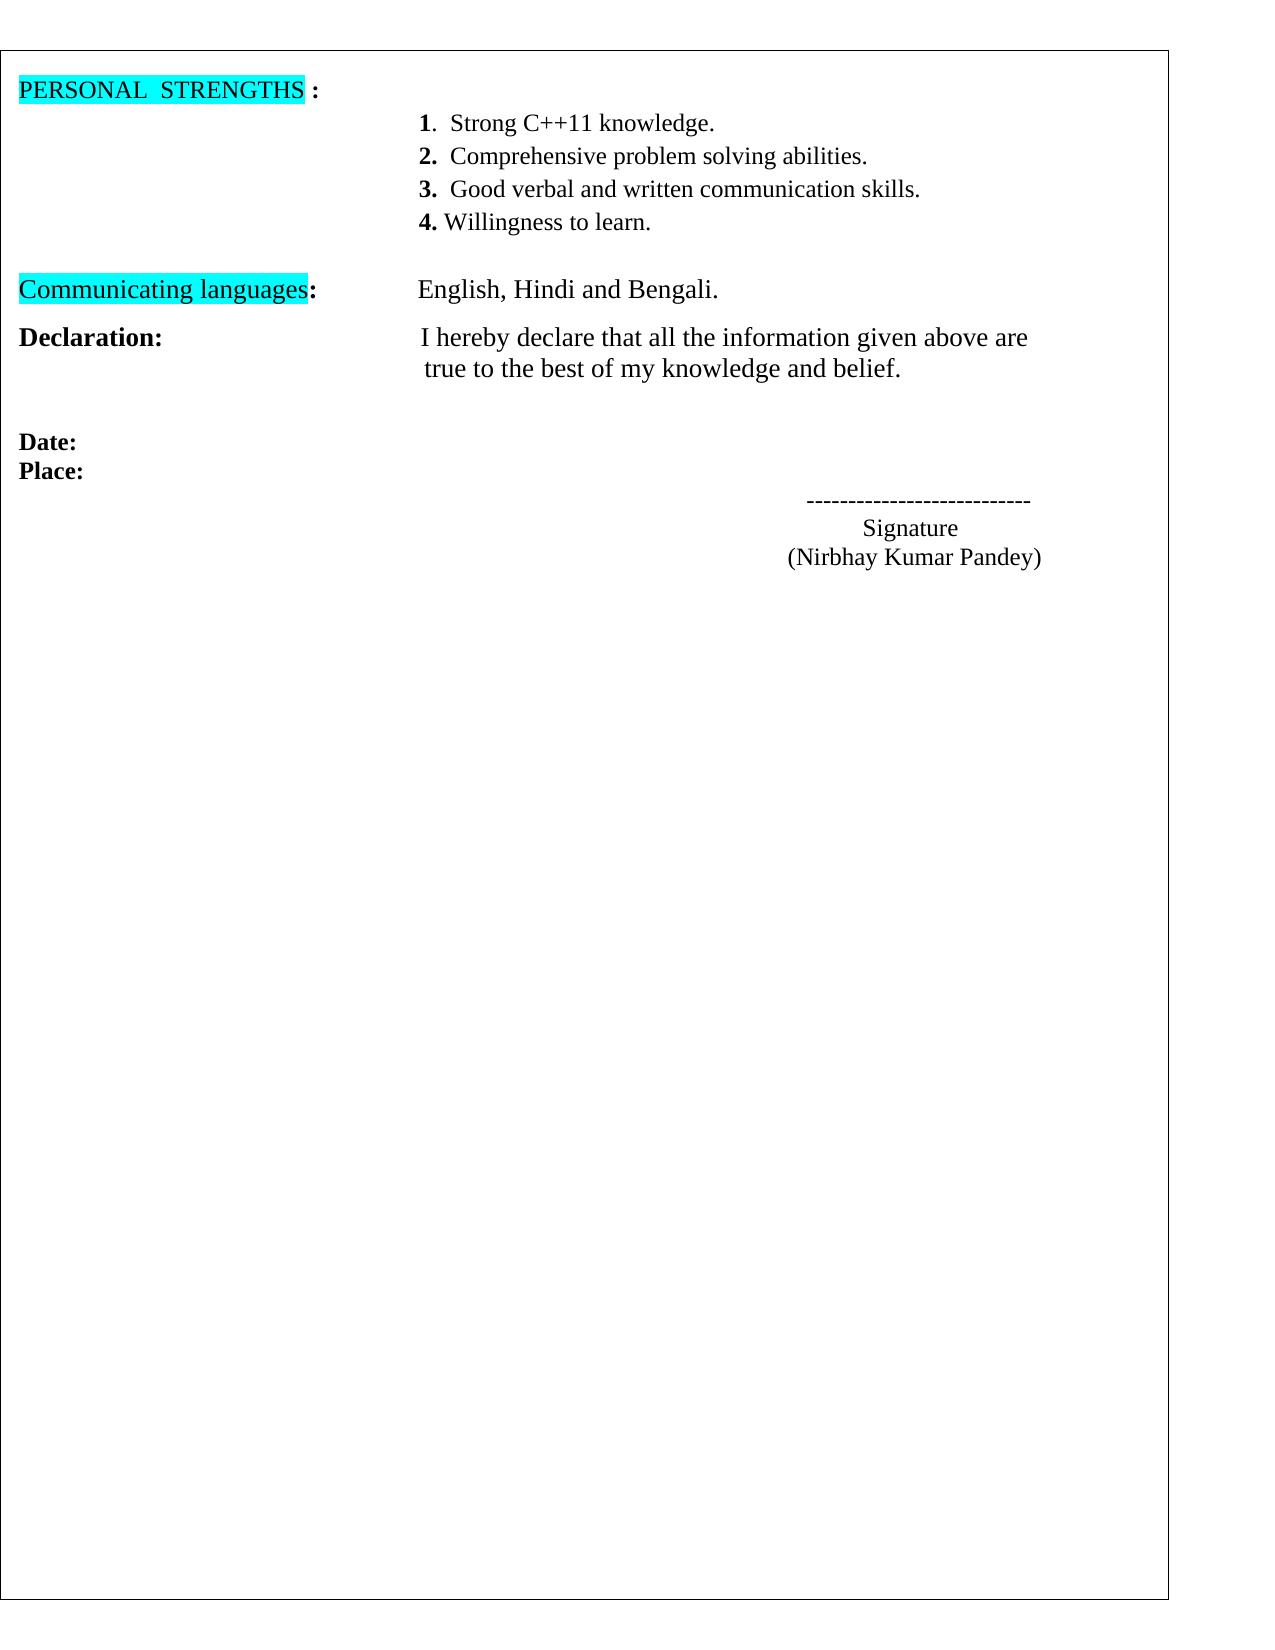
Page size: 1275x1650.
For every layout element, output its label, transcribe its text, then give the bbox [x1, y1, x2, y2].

text (Nirbhay Kumar Pandey) [131, 542, 1087, 571]
text Date: [19, 427, 1087, 456]
text Place: [19, 456, 1087, 485]
text 3. Good verbal and written communication skills. [169, 174, 1087, 203]
text 4. Willingness to learn. [169, 207, 1087, 236]
text 1. Strong C++11 knowledge. [19, 108, 1087, 137]
text --------------------------- [731, 485, 1087, 513]
text Declaration: I hereby declare that all the information given above are [19, 321, 1087, 352]
text Communicating languages: English, Hindi and Bengali. [19, 273, 1087, 304]
text true to the best of my knowledge and belief. [19, 352, 1087, 384]
text Signature [131, 513, 1087, 542]
text 2. Comprehensive problem solving abilities. [131, 141, 1087, 170]
text Personal STRENGTHS : [19, 75, 1087, 104]
